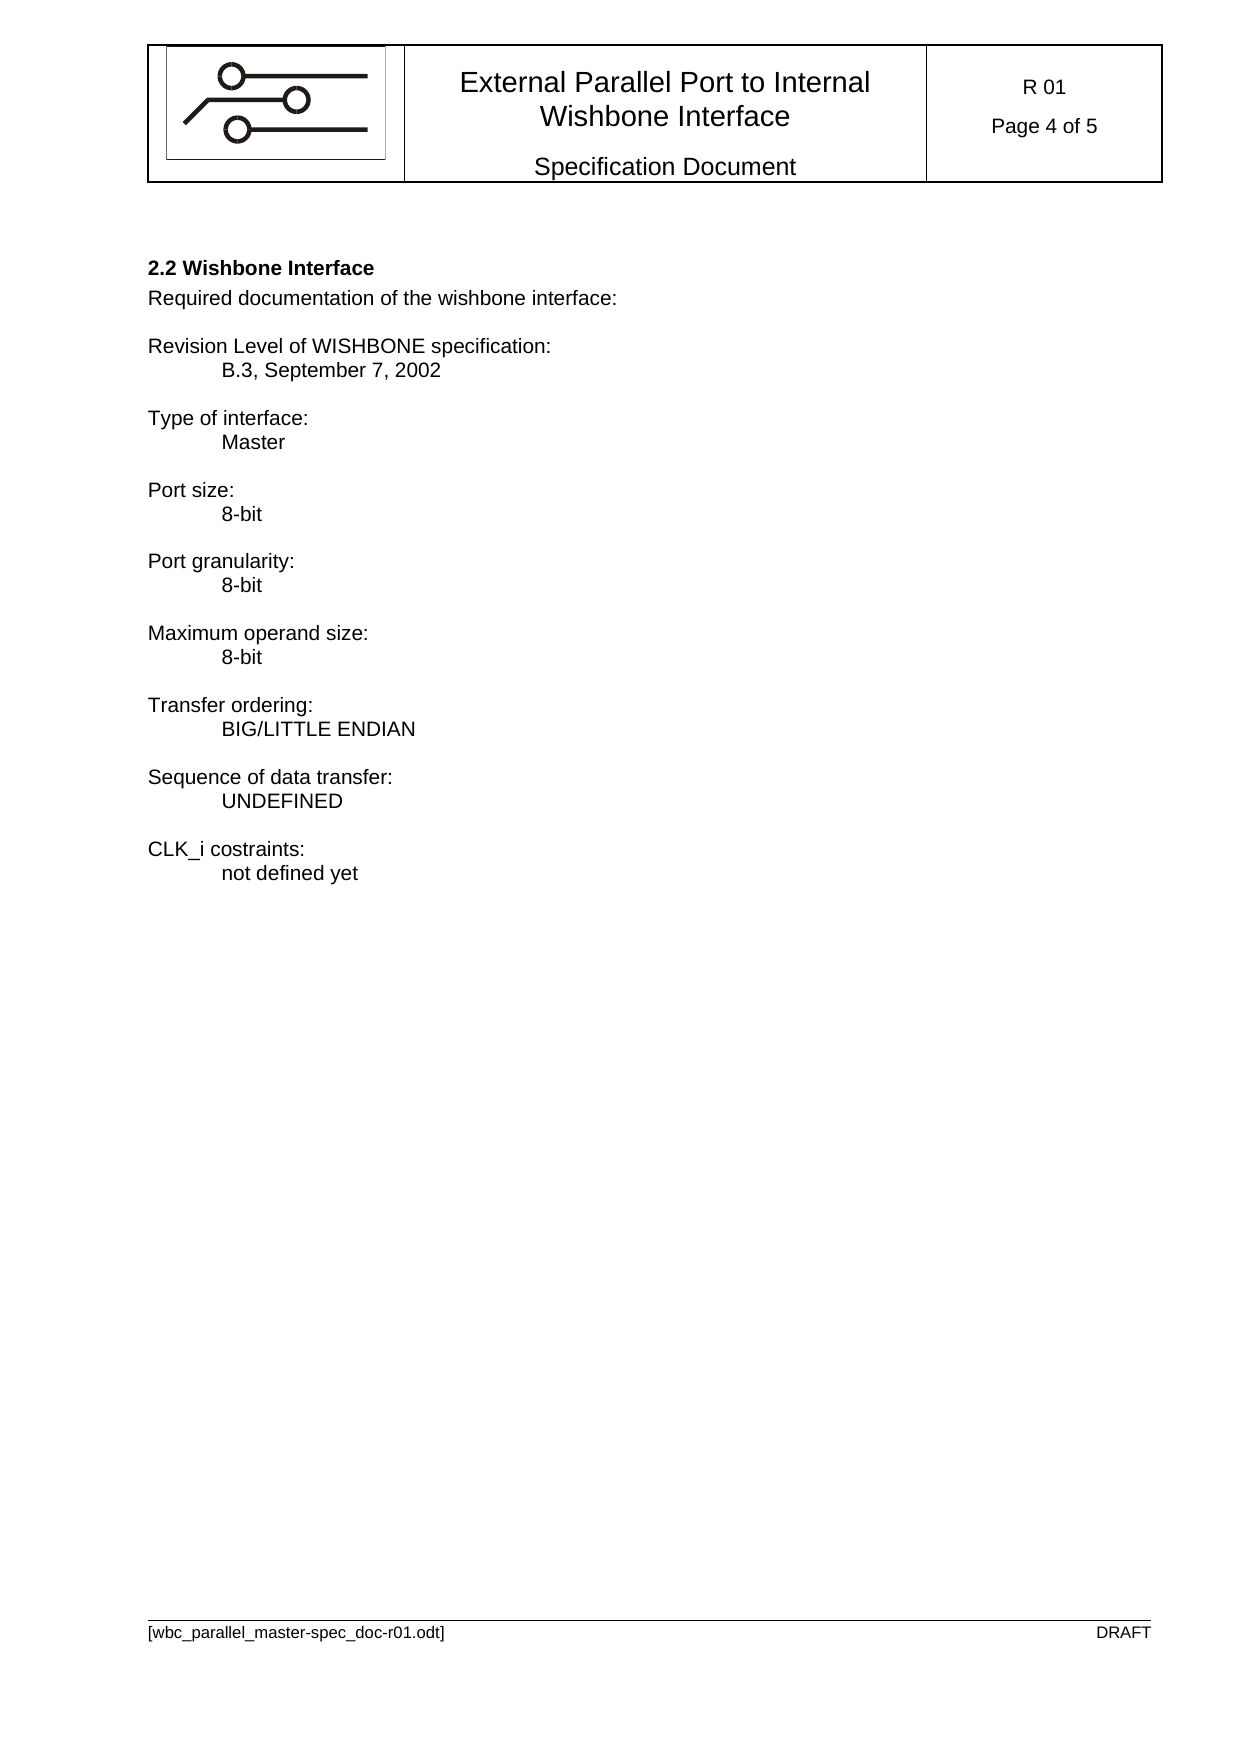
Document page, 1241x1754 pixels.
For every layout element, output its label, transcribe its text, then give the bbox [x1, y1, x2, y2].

text 8-bit [148, 645, 1151, 669]
text Sequence of data transfer: [148, 765, 1151, 789]
text Required documentation of the wishbone interface: [148, 286, 1151, 310]
text 8-bit [148, 501, 1151, 525]
text Port granularity: [148, 549, 1151, 573]
text Maximum operand size: [148, 621, 1151, 645]
subtitle Wishbone Interface [148, 256, 1151, 279]
text not defined yet [148, 861, 1151, 885]
text Master [148, 429, 1151, 453]
text Revision Level of WISHBONE specification: [148, 334, 1151, 358]
text B.3, September 7, 2002 [148, 358, 1151, 382]
text Transfer ordering: [148, 693, 1151, 717]
text 8-bit [148, 573, 1151, 597]
text Port size: [148, 477, 1151, 501]
text BIG/LITTLE ENDIAN [148, 717, 1151, 741]
text UNDEFINED [148, 789, 1151, 813]
text CLK_i costraints: [148, 837, 1151, 861]
text Type of interface: [148, 406, 1151, 429]
